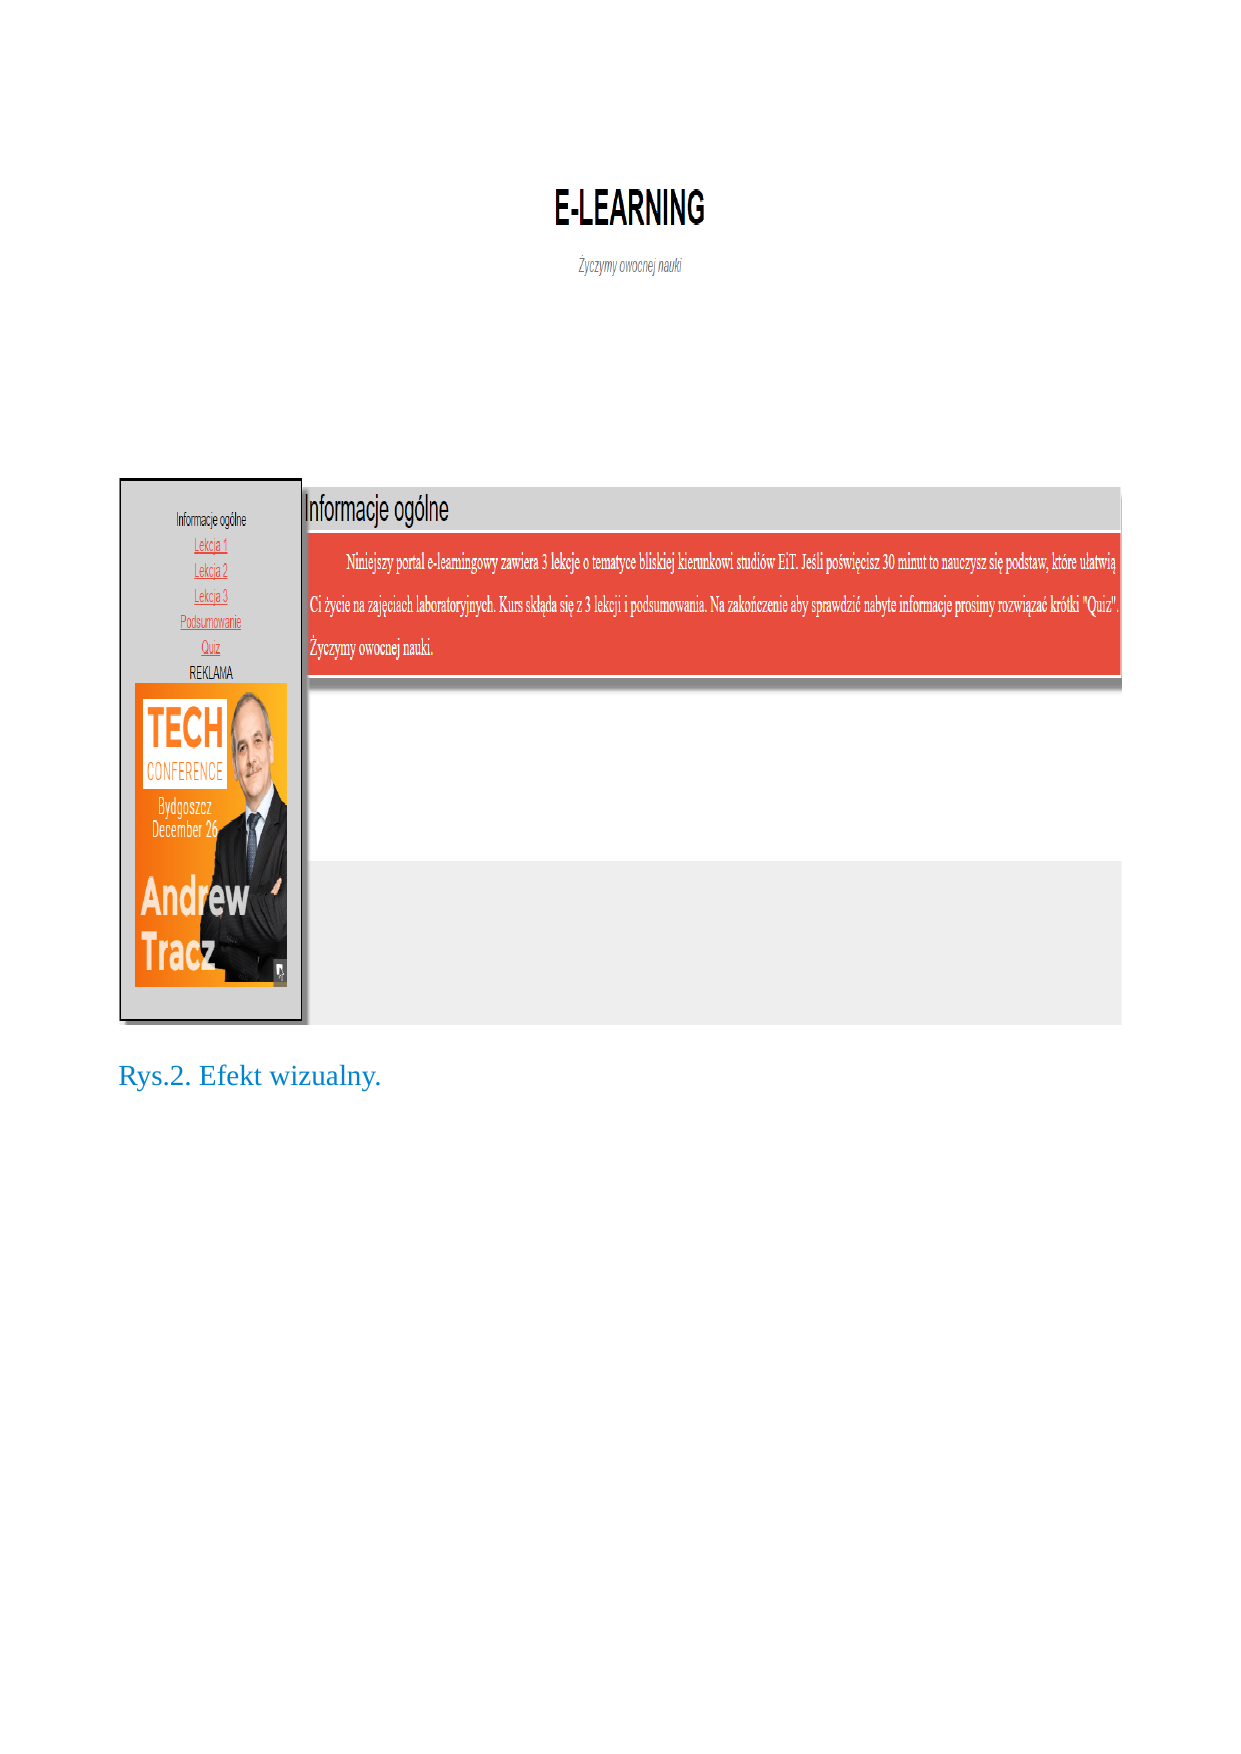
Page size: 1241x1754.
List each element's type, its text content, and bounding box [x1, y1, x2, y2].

text Rys.2. Efekt wizualny. [118, 1058, 1122, 1092]
